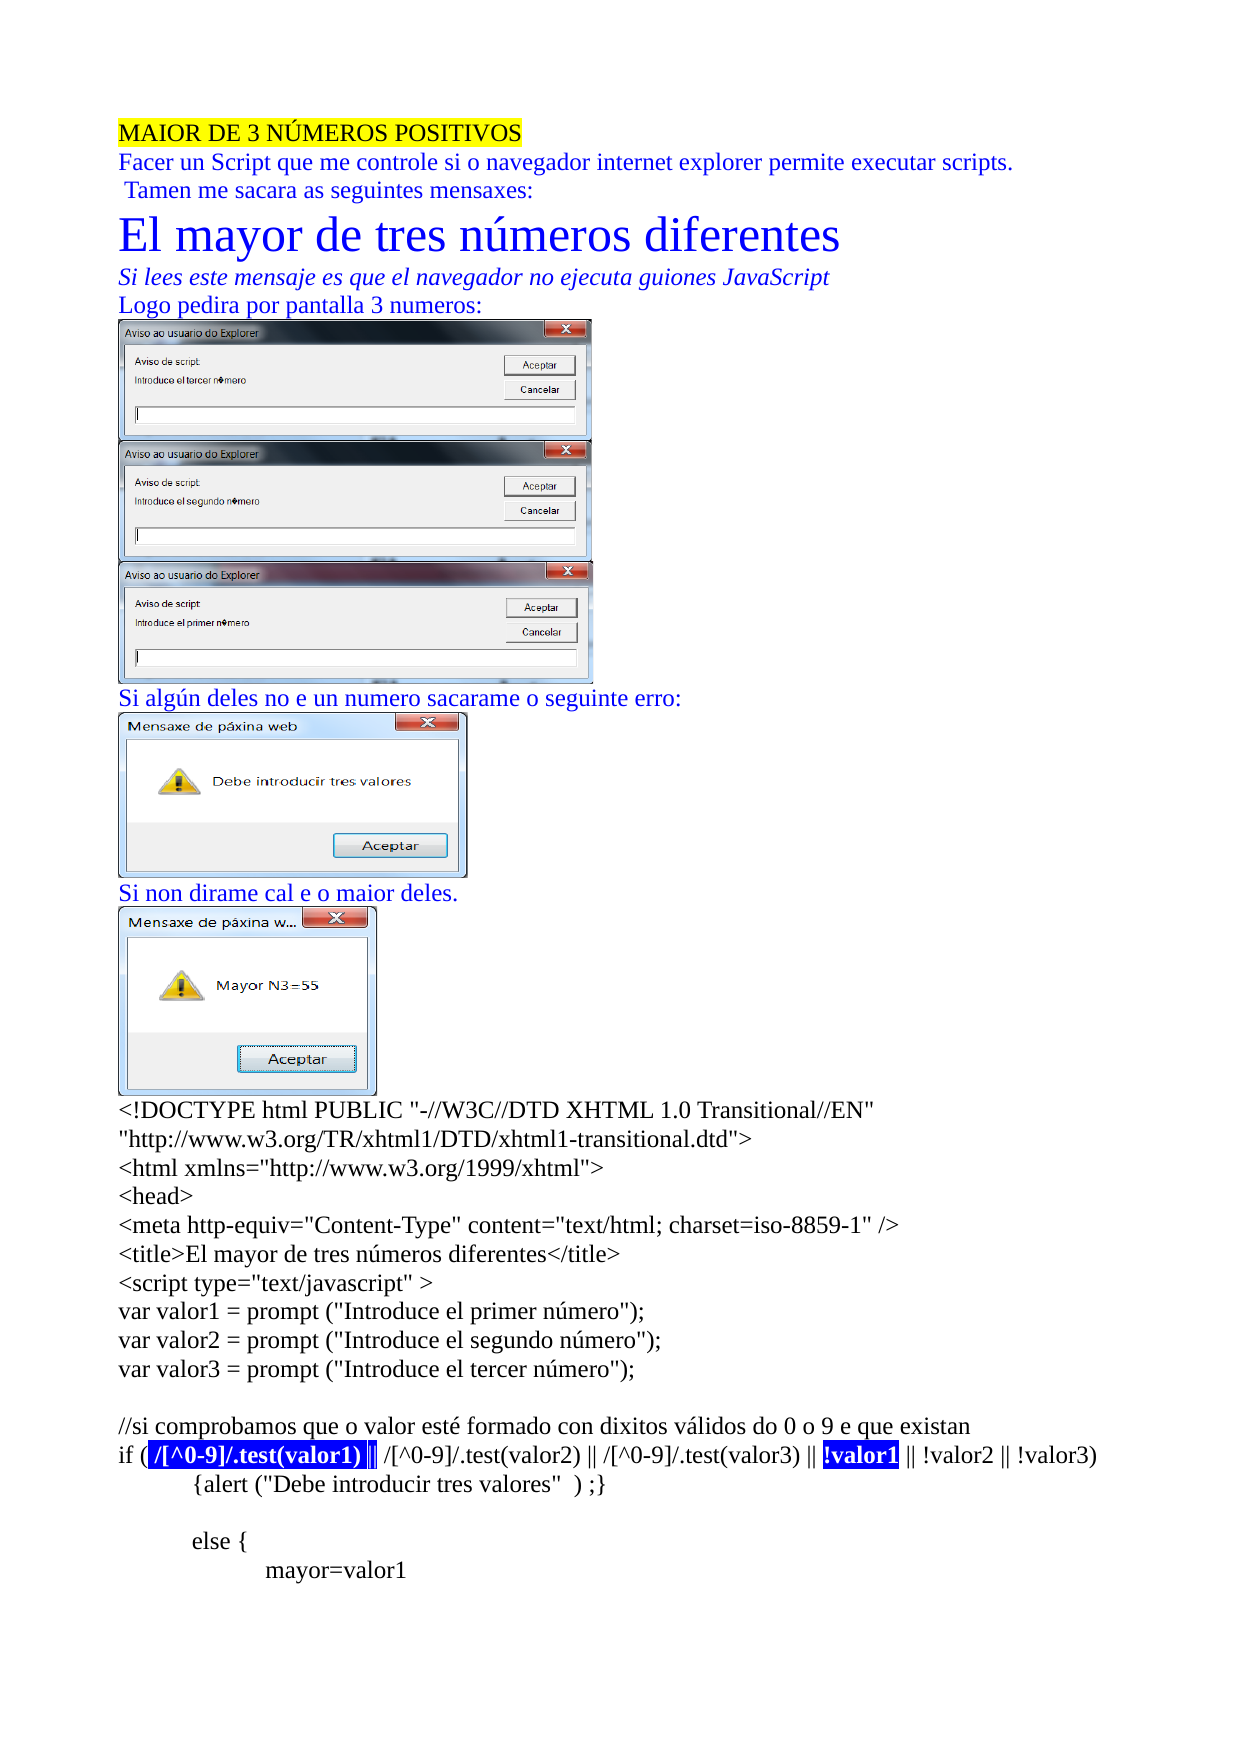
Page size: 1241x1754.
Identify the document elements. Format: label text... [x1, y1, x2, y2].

text {alert ("Debe introducir tres valores" ) ;} [118, 1469, 1122, 1498]
text <head> [118, 1181, 1122, 1210]
text Tamen me sacara as seguintes mensaxes: [118, 176, 1122, 204]
picture [118, 906, 378, 1096]
text Logo pedira por pantalla 3 numeros: [118, 291, 1122, 319]
text var valor2 = prompt ("Introduce el segundo número"); [118, 1325, 1122, 1354]
text <!DOCTYPE html PUBLIC "-//W3C//DTD XHTML 1.0 Transitional//EN" [118, 1095, 1122, 1124]
text <title>El mayor de tres números diferentes</title> [118, 1239, 1122, 1268]
text MAIOR DE 3 NÚMEROS POSITIVOS [118, 118, 1122, 147]
text mayor=valor1 [118, 1555, 1122, 1584]
text El mayor de tres números diferentes [118, 204, 1122, 262]
text var valor3 = prompt ("Introduce el tercer número"); [118, 1354, 1122, 1383]
picture [118, 712, 468, 878]
text Si lees este mensaje es que el navegador no ejecuta guiones JavaScript [118, 262, 1122, 291]
text //si comprobamos que o valor esté formado con dixitos válidos do 0 o 9 e que existan [118, 1411, 1122, 1440]
text if ( /[^0-9]/.test(valor1) || /[^0-9]/.test(valor2) || /[^0-9]/.test(valor3) || !valor1 || !valor2 || !valor3) [118, 1440, 1122, 1469]
text Si non dirame cal e o maior deles. [118, 878, 1122, 907]
picture [118, 319, 594, 684]
text <meta http-equiv="Content-Type" content="text/html; charset=iso-8859-1" /> [118, 1210, 1122, 1239]
text else { [118, 1526, 1122, 1555]
text Si algún deles no e un numero sacarame o seguinte erro: [118, 683, 1122, 712]
text <html xmlns="http://www.w3.org/1999/xhtml"> [118, 1153, 1122, 1181]
text "http://www.w3.org/TR/xhtml1/DTD/xhtml1-transitional.dtd"> [118, 1124, 1122, 1153]
text <script type="text/javascript" > [118, 1268, 1122, 1296]
text var valor1 = prompt ("Introduce el primer número"); [118, 1296, 1122, 1325]
text Facer un Script que me controle si o navegador internet explorer permite executar scripts. [118, 147, 1122, 176]
